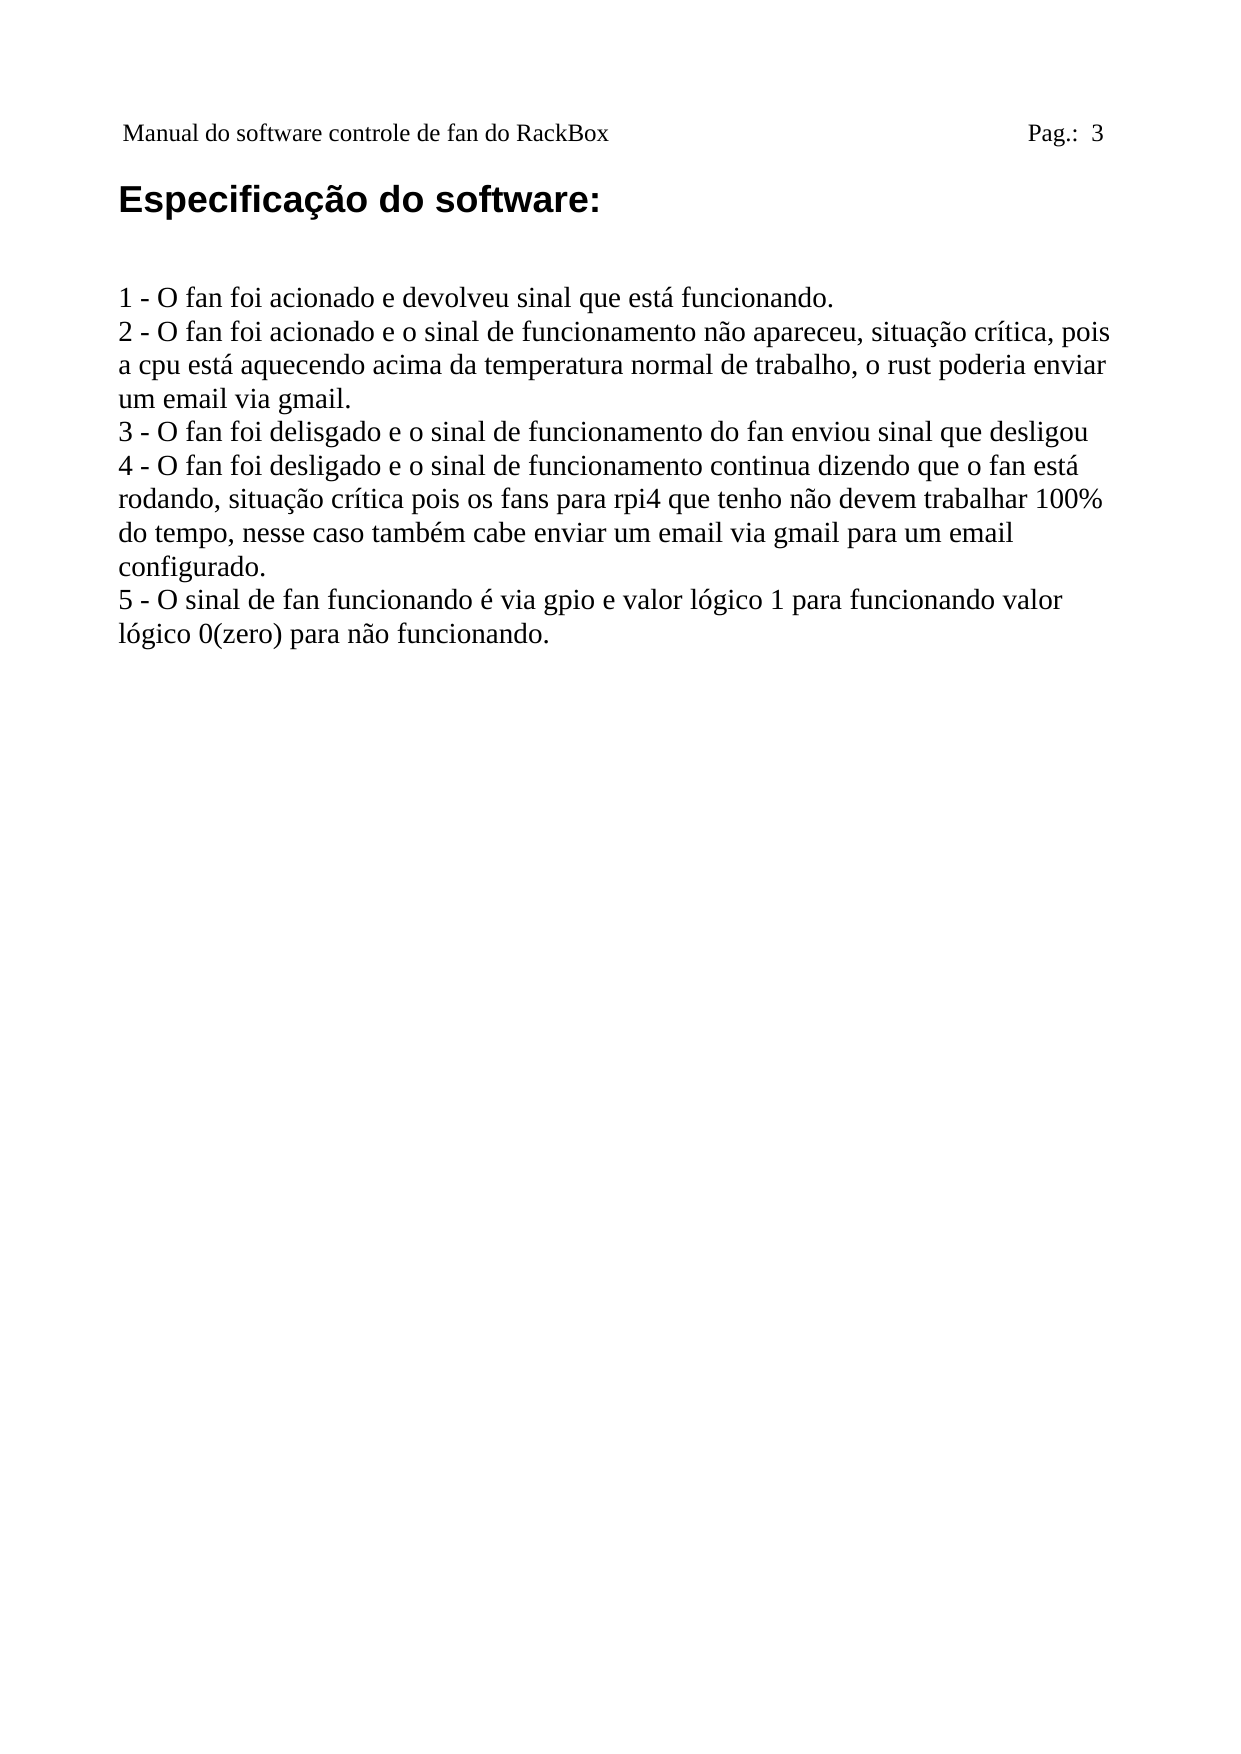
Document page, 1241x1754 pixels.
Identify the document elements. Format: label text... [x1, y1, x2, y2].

text 3 - O fan foi delisgado e o sinal de funcionamento do fan enviou sinal que desligou [118, 414, 1122, 448]
text 4 - O fan foi desligado e o sinal de funcionamento continua dizendo que o fan está rodando, situação crítica pois os fans para rpi4 que tenho não devem trabalhar 100% do tempo, nesse caso também cabe enviar um email via gmail para um email configurado. [118, 448, 1122, 582]
text 5 - O sinal de fan funcionando é via gpio e valor lógico 1 para funcionando valor lógico 0(zero) para não funcionando. [118, 582, 1122, 649]
text 1 - O fan foi acionado e devolveu sinal que está funcionando. [118, 280, 1122, 314]
text 2 - O fan foi acionado e o sinal de funcionamento não apareceu, situação crítica, pois a cpu está aquecendo acima da temperatura normal de trabalho, o rust poderia enviar um email via gmail. [118, 314, 1122, 414]
subtitle Especificação do software: [118, 177, 1122, 220]
